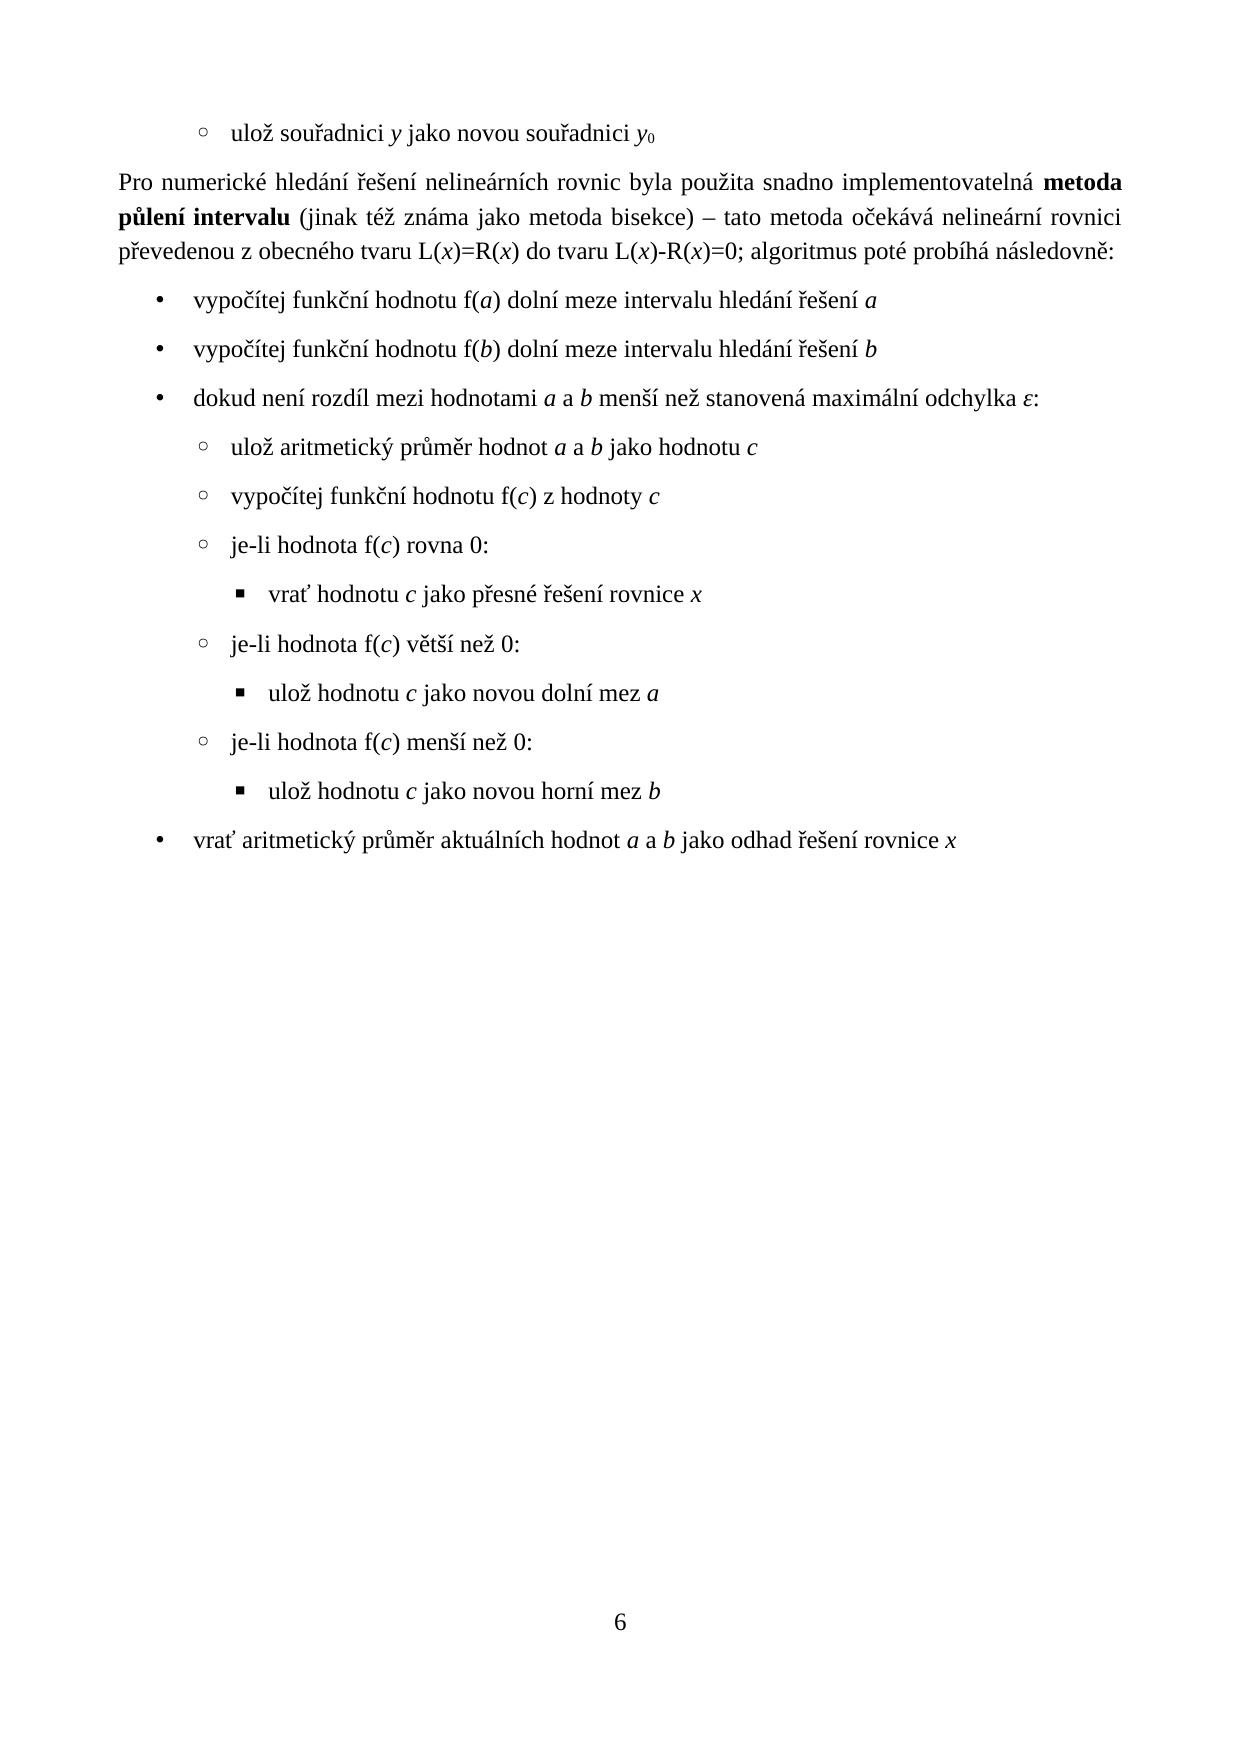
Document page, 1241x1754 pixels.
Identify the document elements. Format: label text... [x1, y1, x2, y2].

list je-li hodnota f(c) menší než 0: [193, 727, 1122, 756]
list vypočítej funkční hodnotu f(b) dolní meze intervalu hledání řešení b [156, 334, 1122, 363]
list vypočítej funkční hodnotu f(c) z hodnoty c [193, 481, 1122, 510]
list ulož hodnotu c jako novou horní mez b [231, 776, 1122, 804]
list vypočítej funkční hodnotu f(a) dolní meze intervalu hledání řešení a [156, 285, 1122, 314]
list vrať hodnotu c jako přesné řešení rovnice x [231, 579, 1122, 608]
text Pro numerické hledání řešení nelineárních rovnic byla použita snadno implementovatelná metoda půlení intervalu (jinak též známa jako metoda bisekce) – tato metoda očekává nelineární rovnici převedenou z obecného tvaru L(x)=R(x) do tvaru L(x)-R(x)=0; algoritmus poté probíhá následovně: [118, 167, 1122, 265]
list vrať aritmetický průměr aktuálních hodnot a a b jako odhad řešení rovnice x [156, 825, 1122, 854]
list ulož aritmetický průměr hodnot a a b jako hodnotu c [193, 432, 1122, 461]
list je-li hodnota f(c) větší než 0: [193, 629, 1122, 657]
list dokud není rozdíl mezi hodnotami a a b menší než stanovená maximální odchylka ε: [156, 383, 1122, 412]
list ulož hodnotu c jako novou dolní mez a [231, 678, 1122, 706]
list ulož souřadnici y jako novou souřadnici y0 [193, 118, 1122, 147]
list je-li hodnota f(c) rovna 0: [193, 531, 1122, 559]
